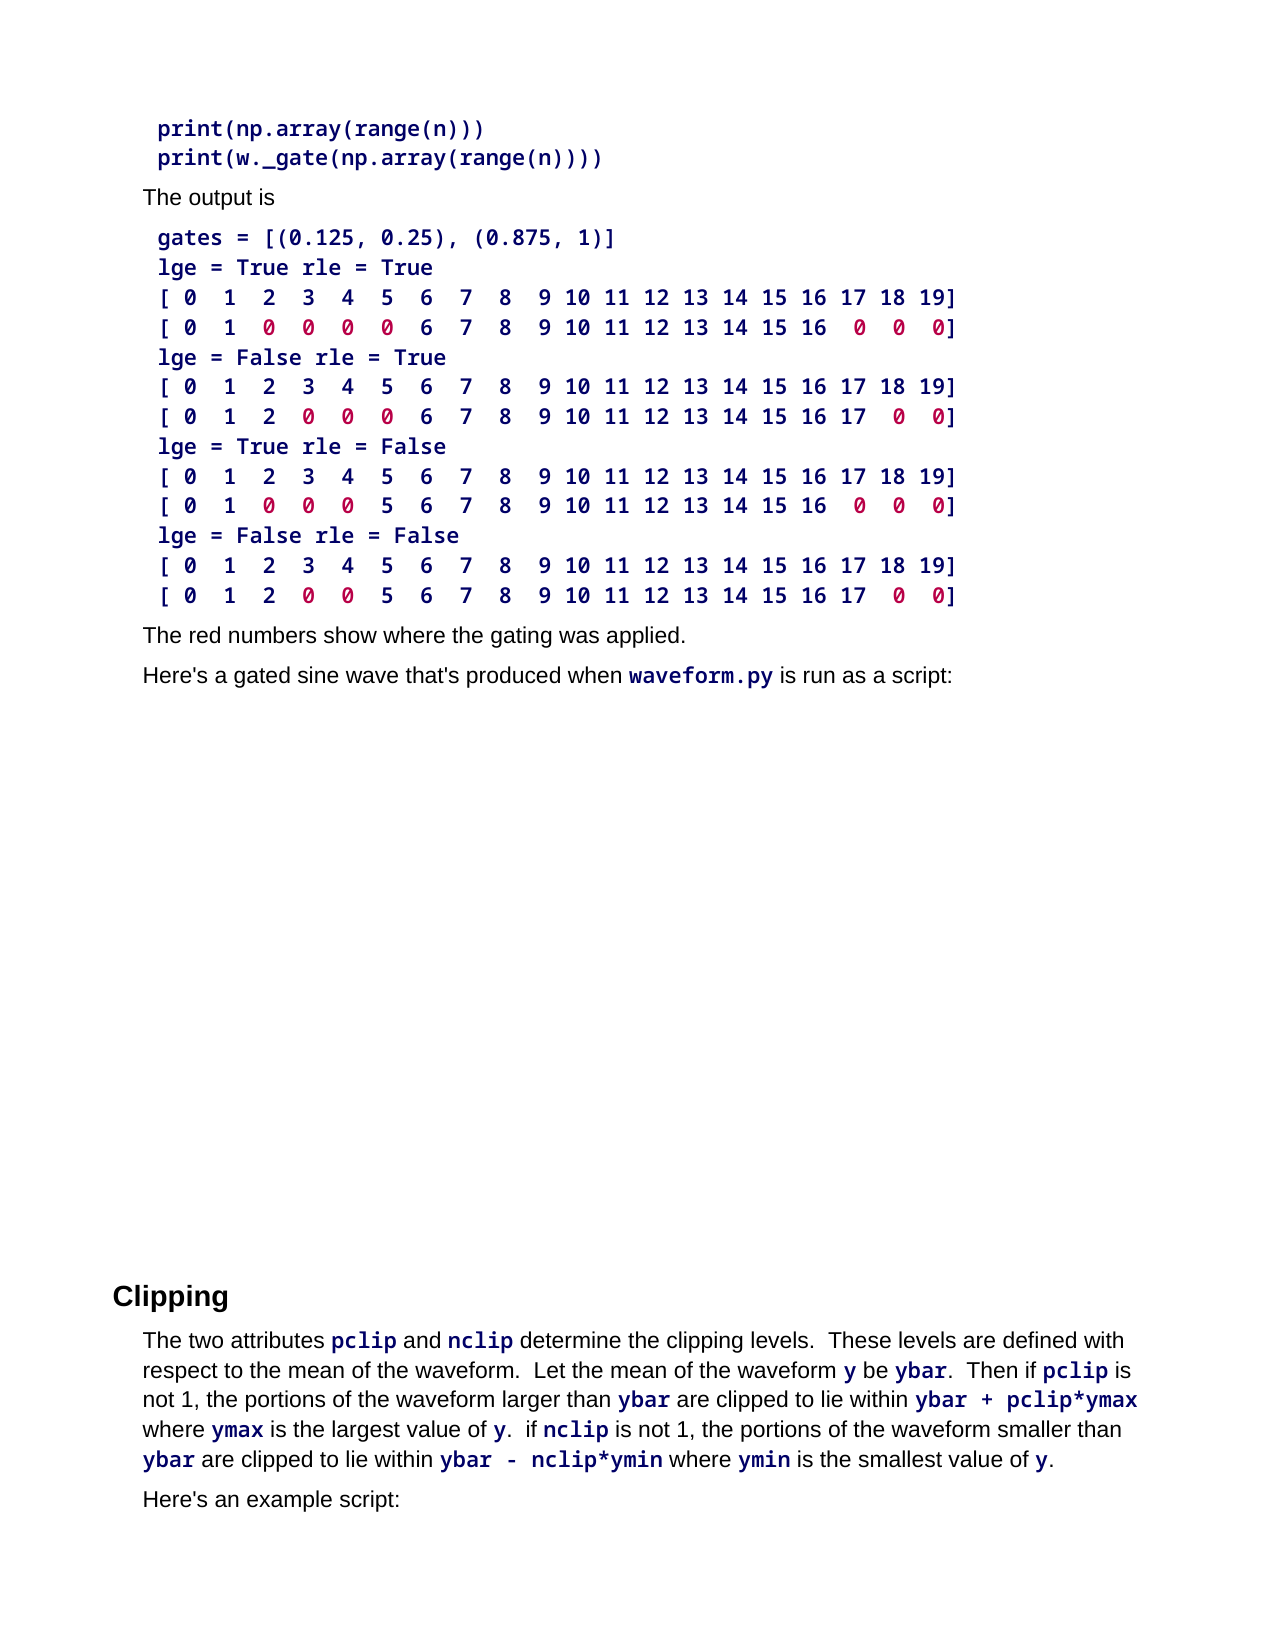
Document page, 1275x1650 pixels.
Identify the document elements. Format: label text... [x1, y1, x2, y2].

subtitle Clipping [112, 702, 1162, 1313]
text [ 0 1 2 0 0 0 6 7 8 9 10 11 12 13 14 15 16 17 0 0] [157, 401, 1162, 431]
text lge = True rle = True [157, 252, 1162, 282]
text [ 0 1 2 0 0 5 6 7 8 9 10 11 12 13 14 15 16 17 0 0] [157, 580, 1162, 610]
text gates = [(0.125, 0.25), (0.875, 1)] [157, 222, 1162, 252]
text [ 0 1 2 3 4 5 6 7 8 9 10 11 12 13 14 15 16 17 18 19] [157, 371, 1162, 401]
text The two attributes pclip and nclip determine the clipping levels. These levels are defined with respect to the mean of the waveform. Let the mean of the waveform y be ybar. Then if pclip is not 1, the portions of the waveform larger than ybar are clipped to lie within ybar + pclip*ymax where ymax is the largest value of y. if nclip is not 1, the portions of the waveform smaller than ybar are clipped to lie within ybar - nclip*ymin where ymin is the smallest value of y. [142, 1325, 1162, 1474]
text Here's an example script: [142, 1486, 1162, 1512]
text [ 0 1 2 3 4 5 6 7 8 9 10 11 12 13 14 15 16 17 18 19] [157, 461, 1162, 491]
text The red numbers show where the gating was applied. [142, 622, 1162, 648]
text [ 0 1 2 3 4 5 6 7 8 9 10 11 12 13 14 15 16 17 18 19] [157, 550, 1162, 580]
text [ 0 1 2 3 4 5 6 7 8 9 10 11 12 13 14 15 16 17 18 19] [157, 282, 1162, 312]
text The output is [142, 184, 1162, 210]
text print(w._gate(np.array(range(n)))) [157, 142, 1162, 172]
text lge = False rle = False [157, 520, 1162, 550]
text Here's a gated sine wave that's produced when waveform.py is run as a script: [142, 660, 1162, 690]
text lge = True rle = False [157, 431, 1162, 461]
text lge = False rle = True [157, 342, 1162, 371]
text [ 0 1 0 0 0 0 6 7 8 9 10 11 12 13 14 15 16 0 0 0] [157, 312, 1162, 342]
text print(np.array(range(n))) [157, 112, 1162, 142]
text [ 0 1 0 0 0 5 6 7 8 9 10 11 12 13 14 15 16 0 0 0] [157, 491, 1162, 520]
